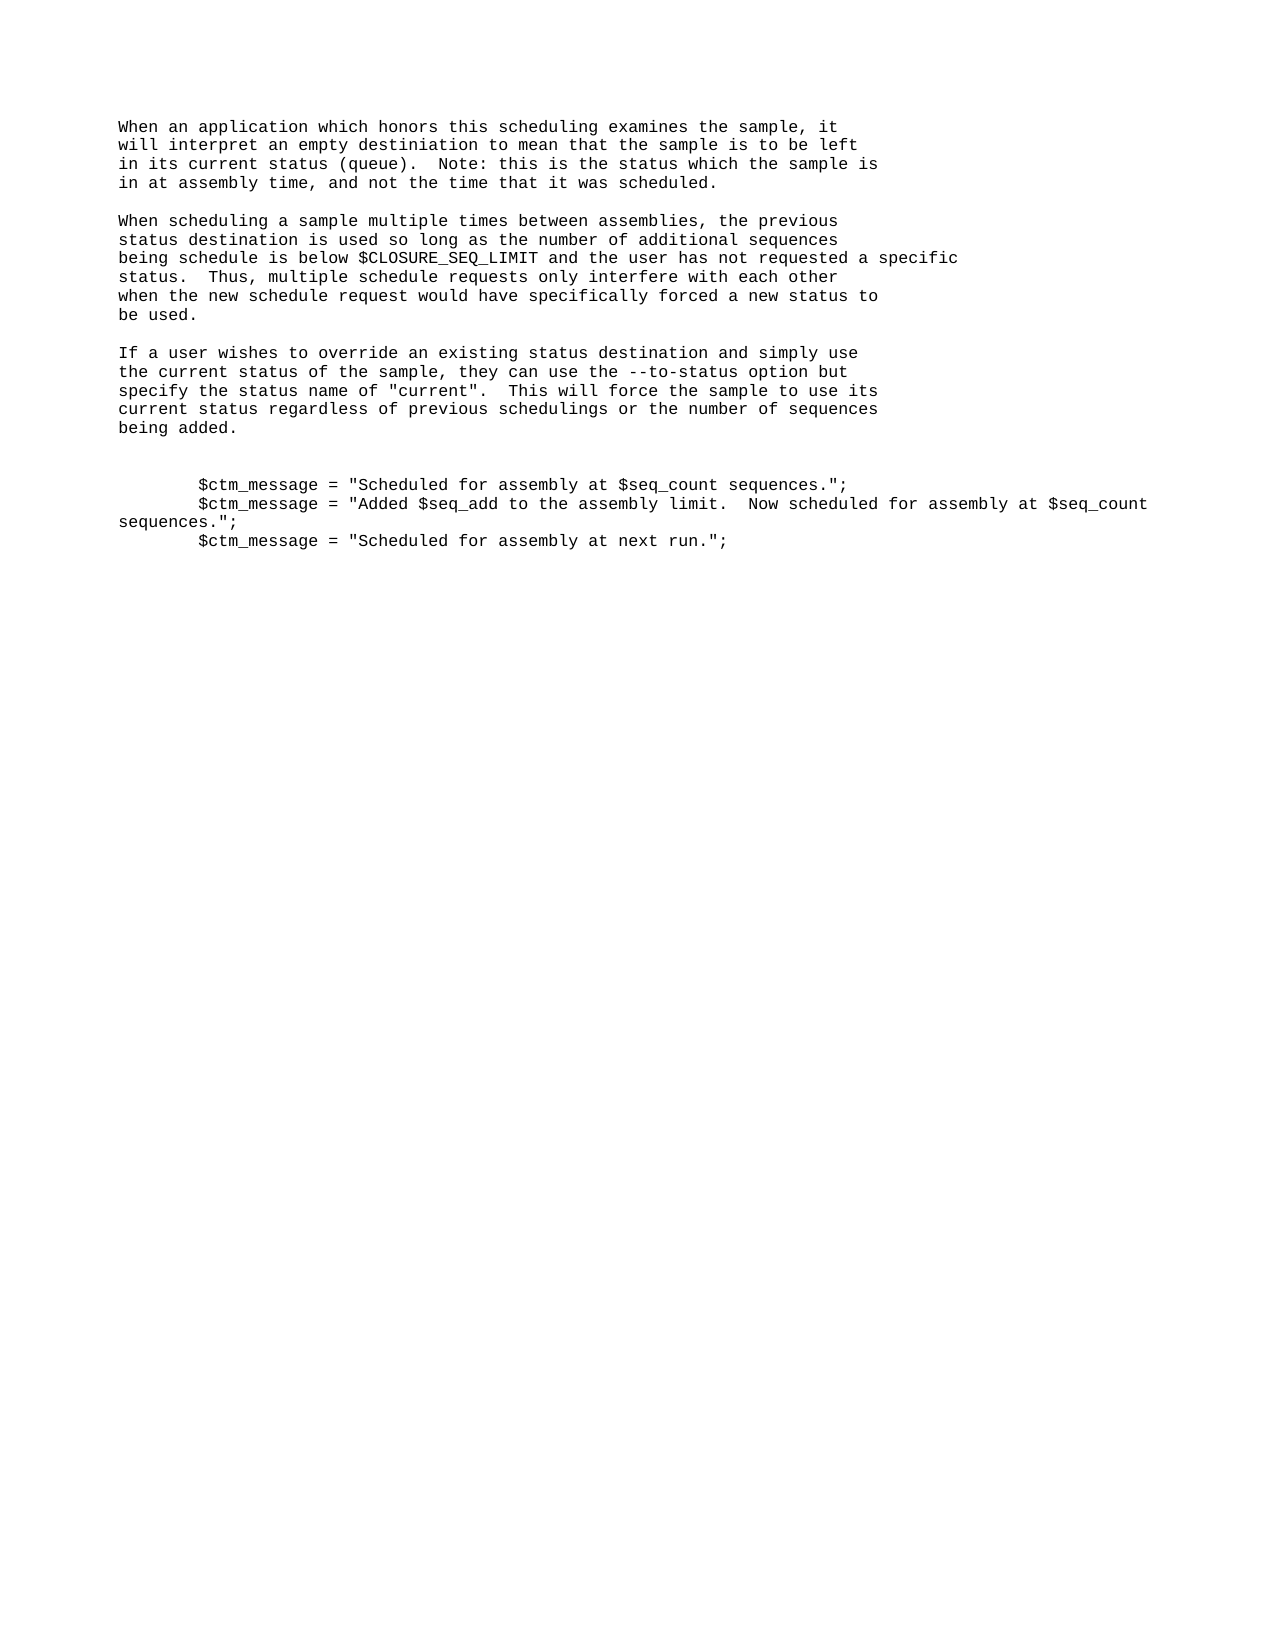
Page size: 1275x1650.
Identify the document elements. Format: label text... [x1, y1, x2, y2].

text when the new schedule request would have specifically forced a new status to [118, 288, 1157, 307]
text status. Thus, multiple schedule requests only interfere with each other [118, 269, 1157, 288]
text specify the status name of "current". This will force the sample to use its [118, 382, 1157, 401]
text be used. [118, 307, 1157, 326]
text in at assembly time, and not the time that it was scheduled. [118, 175, 1157, 193]
text current status regardless of previous schedulings or the number of sequences [118, 401, 1157, 420]
text status destination is used so long as the number of additional sequences [118, 231, 1157, 250]
text in its current status (queue). Note: this is the status which the sample is [118, 156, 1157, 175]
text If a user wishes to override an existing status destination and simply use [118, 344, 1157, 363]
text being added. [118, 420, 1157, 439]
text $ctm_message = "Scheduled for assembly at next run."; [118, 533, 1157, 552]
text the current status of the sample, they can use the --to-status option but [118, 363, 1157, 382]
text being schedule is below $CLOSURE_SEQ_LIMIT and the user has not requested a specific [118, 250, 1157, 269]
text $ctm_message = "Scheduled for assembly at $seq_count sequences."; [118, 476, 1157, 495]
text When scheduling a sample multiple times between assemblies, the previous [118, 212, 1157, 231]
text will interpret an empty destiniation to mean that the sample is to be left [118, 137, 1157, 156]
text $ctm_message = "Added $seq_add to the assembly limit. Now scheduled for assembly at $seq_count sequences."; [118, 495, 1157, 533]
text When an application which honors this scheduling examines the sample, it [118, 118, 1157, 137]
